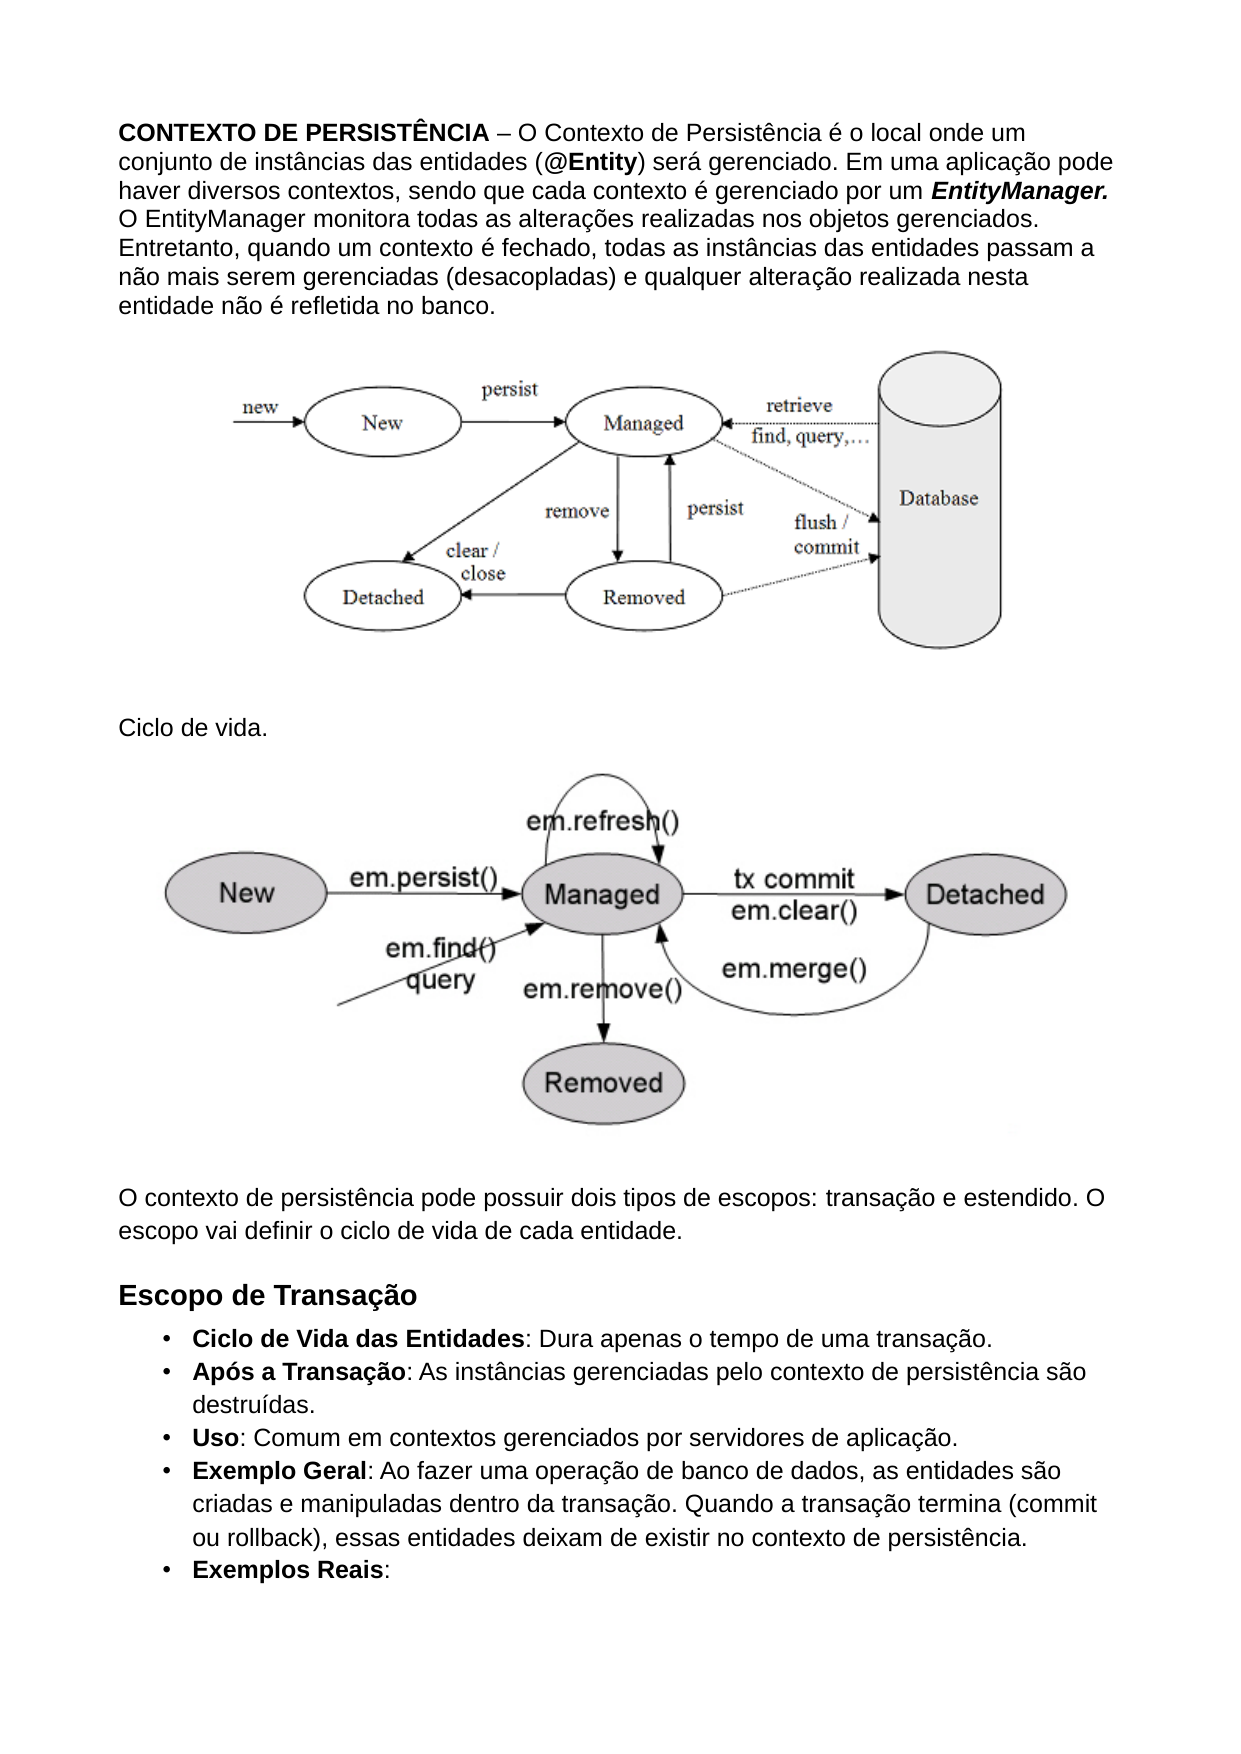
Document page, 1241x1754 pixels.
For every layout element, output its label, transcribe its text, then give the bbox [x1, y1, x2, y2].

list Exemplo Geral: Ao fazer uma operação de banco de dados, as entidades são criadas e manipuladas dentro da transação. Quando a transação termina (commit ou rollback), essas entidades deixam de existir no contexto de persistência. [162, 1456, 1122, 1551]
list Uso: Comum em contextos gerenciados por servidores de aplicação. [162, 1423, 1122, 1452]
picture [145, 761, 1096, 1146]
list Exemplos Reais: [162, 1556, 1122, 1584]
text O contexto de persistência pode possuir dois tipos de escopos: transação e estendido. O escopo vai definir o ciclo de vida de cada entidade. [118, 761, 1122, 1244]
subtitle Escopo de Transação [118, 1278, 1122, 1311]
text Ciclo de vida. [118, 713, 1122, 742]
list Ciclo de Vida das Entidades: Dura apenas o tempo de uma transação. [162, 1324, 1122, 1353]
picture [193, 348, 1047, 656]
list Após a Transação: As instâncias gerenciadas pelo contexto de persistência são destruídas. [162, 1357, 1122, 1419]
text CONTEXTO DE PERSISTÊNCIA – O Contexto de Persistência é o local onde um conjunto de instâncias das entidades (@Entity) será gerenciado. Em uma aplicação pode haver diversos contextos, sendo que cada contexto é gerenciado por um EntityManager. O EntityManager monitora todas as alterações realizadas nos objetos gerenciados. Entretanto, quando um contexto é fechado, todas as instâncias das entidades passam a não mais serem gerenciadas (desacopladas) e qualquer alteração realizada nesta entidade não é refletida no banco. [118, 118, 1122, 319]
